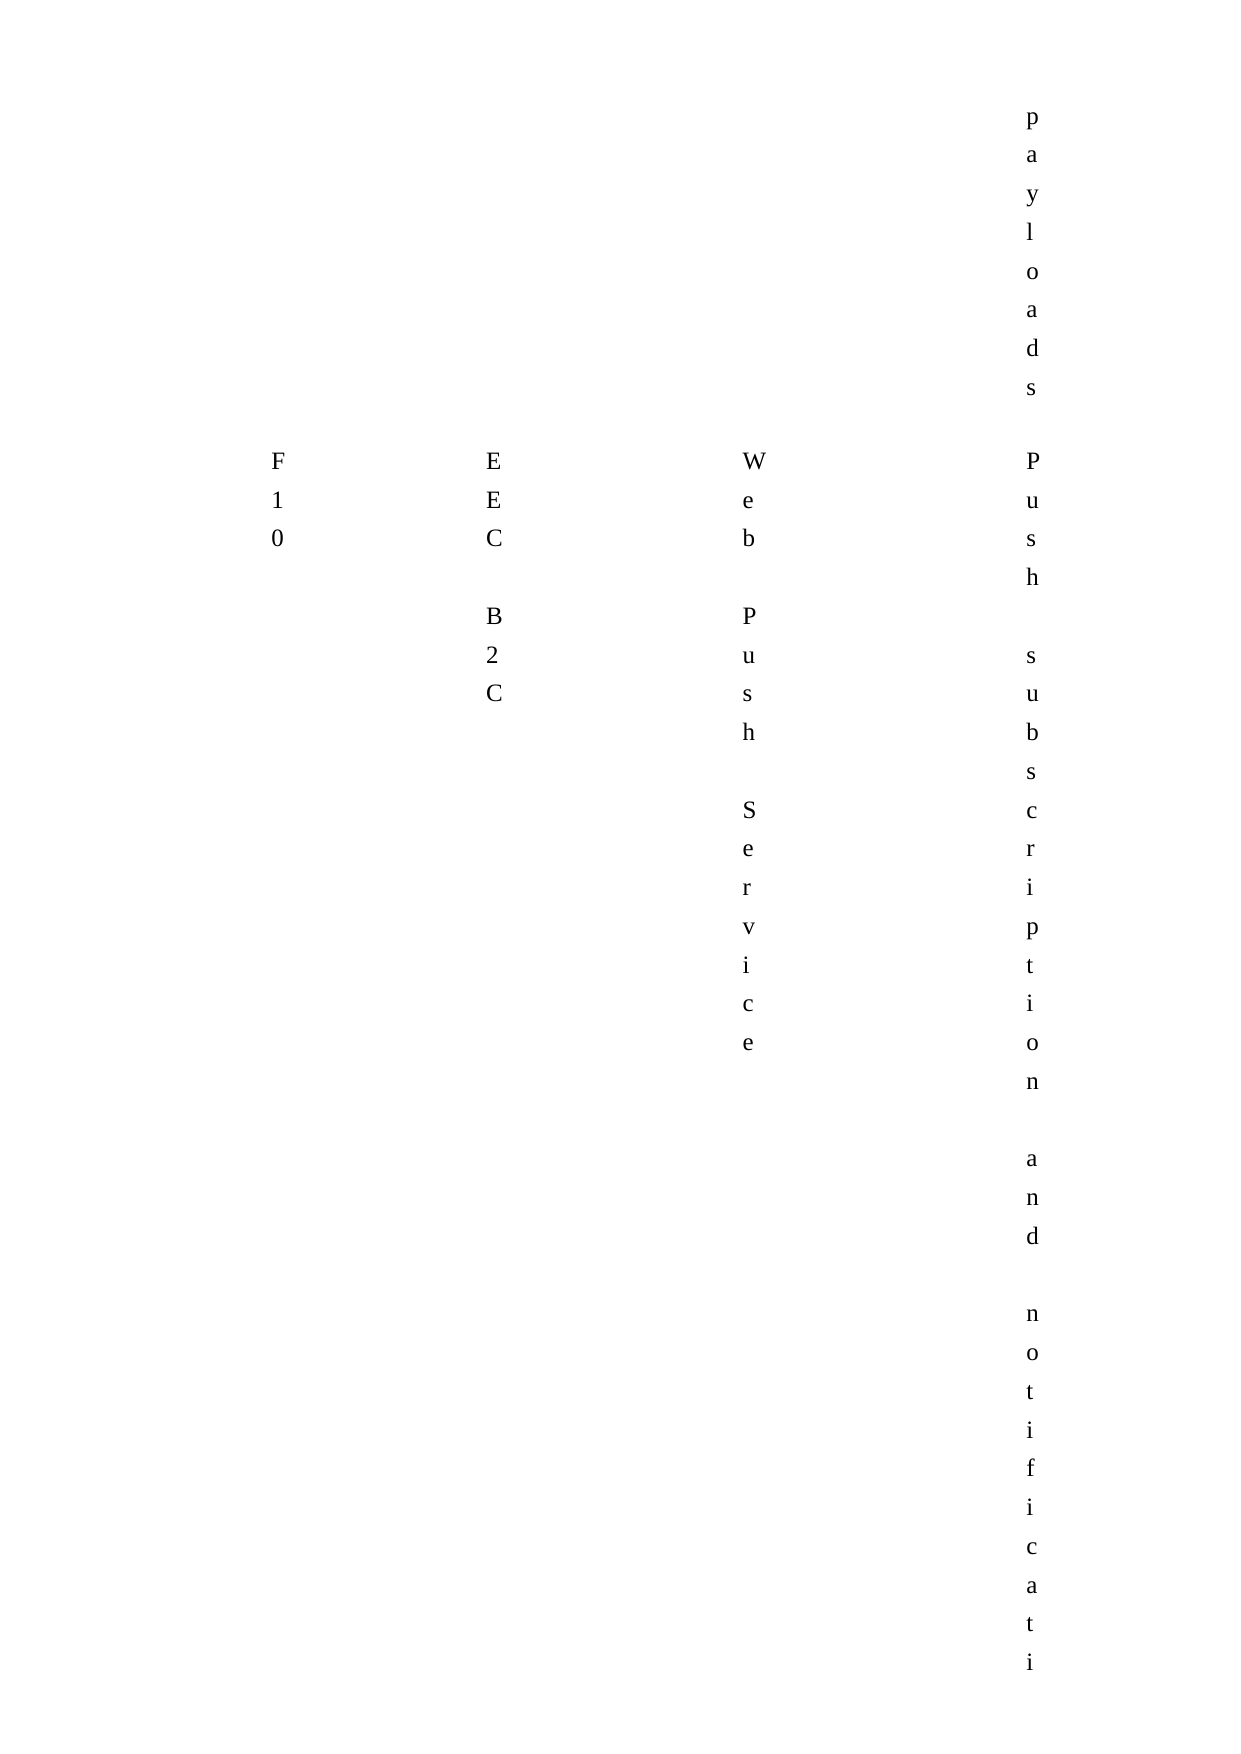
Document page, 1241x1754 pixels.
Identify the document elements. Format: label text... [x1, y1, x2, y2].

table_cell Web Push Service [590, 443, 873, 1679]
table_cell Push subscription and notificati [873, 443, 1181, 1679]
table_cell F10 [118, 443, 333, 1679]
table_cell [118, 59, 333, 443]
table_cell payloads [873, 59, 1181, 443]
table_cell [333, 59, 589, 443]
table_cell EEC B2C [333, 443, 589, 1679]
table_cell [590, 59, 873, 443]
